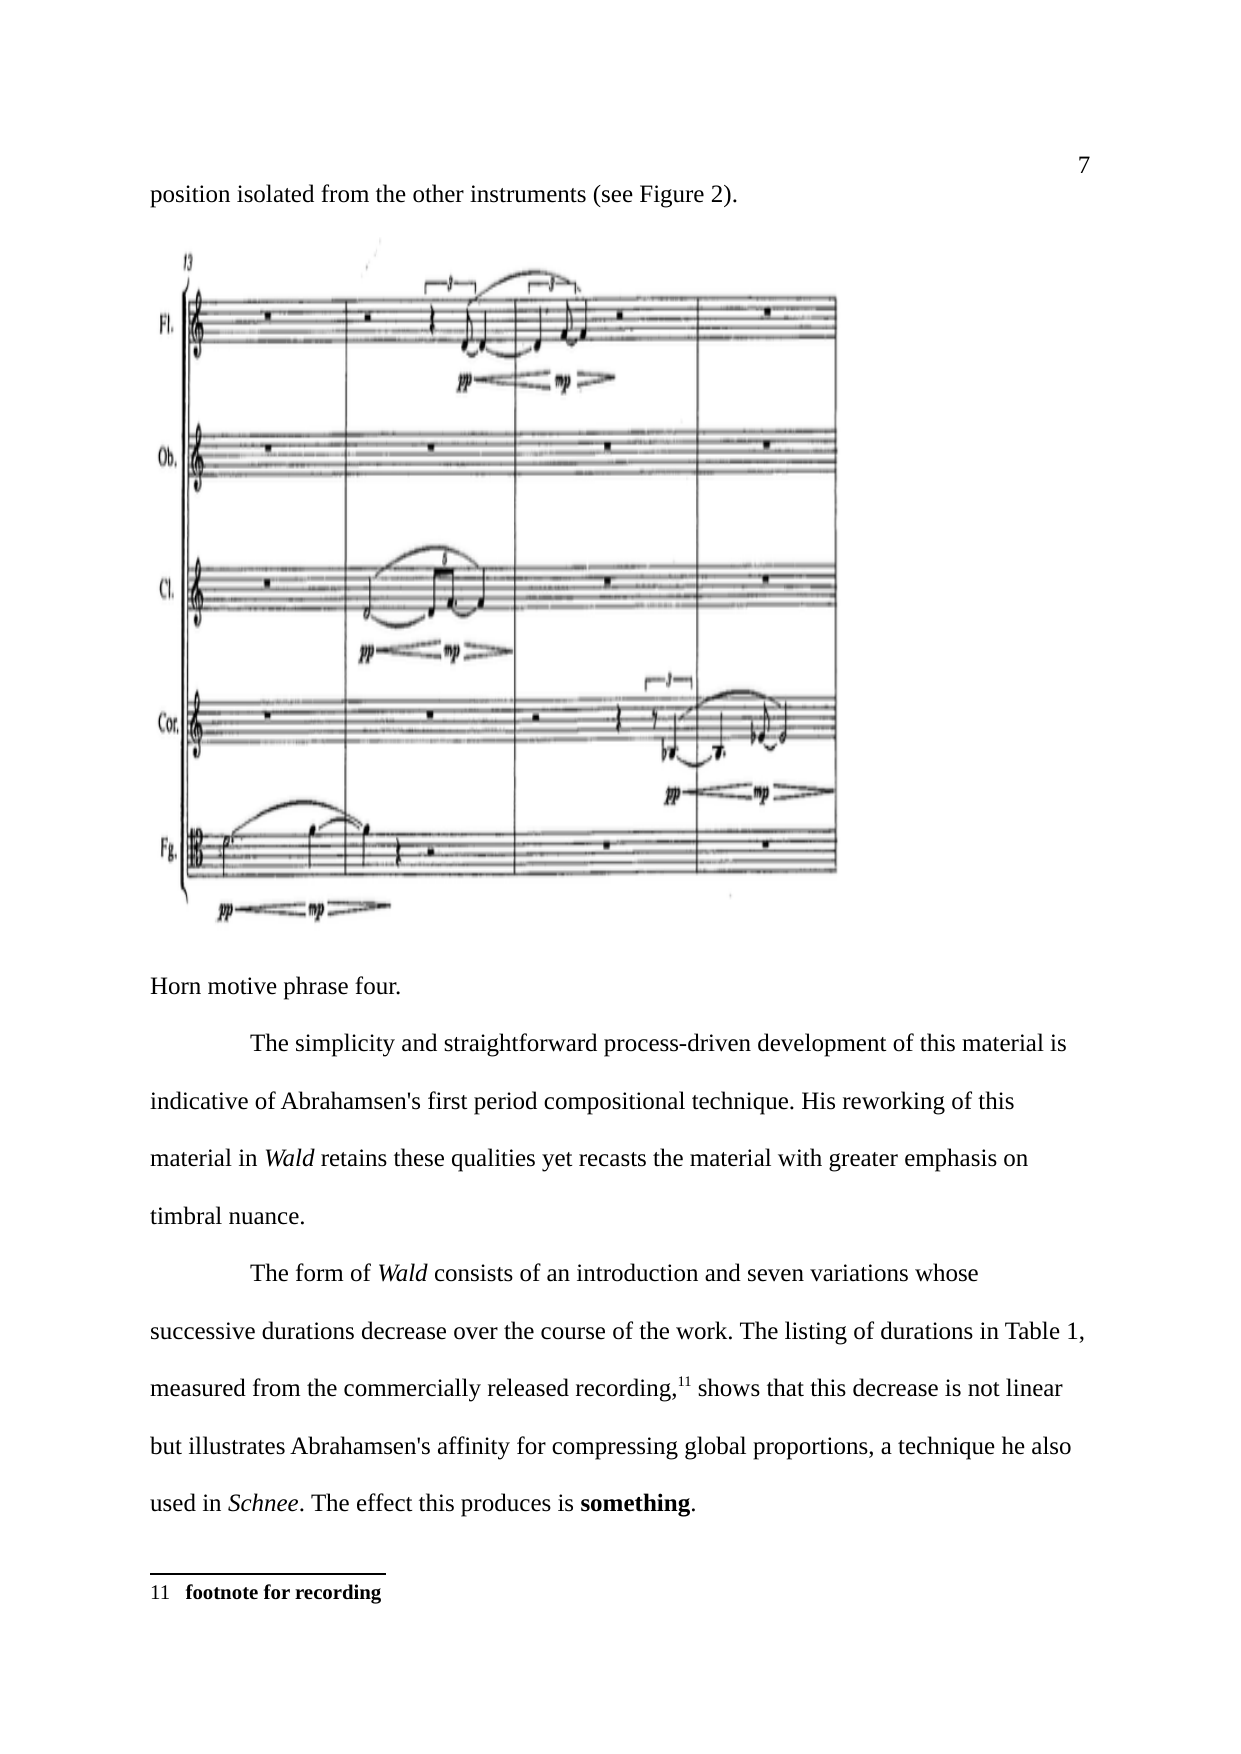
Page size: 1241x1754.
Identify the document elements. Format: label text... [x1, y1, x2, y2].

picture [150, 237, 855, 942]
text The simplicity and straightforward process-driven development of this material is indicative of Abrahamsen's first period compositional technique. His reworking of this material in Wald retains these qualities yet recasts the material with greater emphasis on timbral nuance. [150, 1028, 1090, 1229]
text The form of Wald consists of an introduction and seven variations whose successive durations decrease over the course of the work. The listing of durations in Table 1, measured from the commercially released recording, shows that this decrease is not linear but illustrates Abrahamsen's affinity for compressing global proportions, a technique he also used in Schnee. The effect this produces is something. [150, 1258, 1090, 1517]
text position isolated from the other instruments (see Figure 2). [150, 179, 1090, 208]
text Horn motive phrase four. [150, 971, 1090, 999]
text footnote for recording [150, 1580, 1090, 1604]
